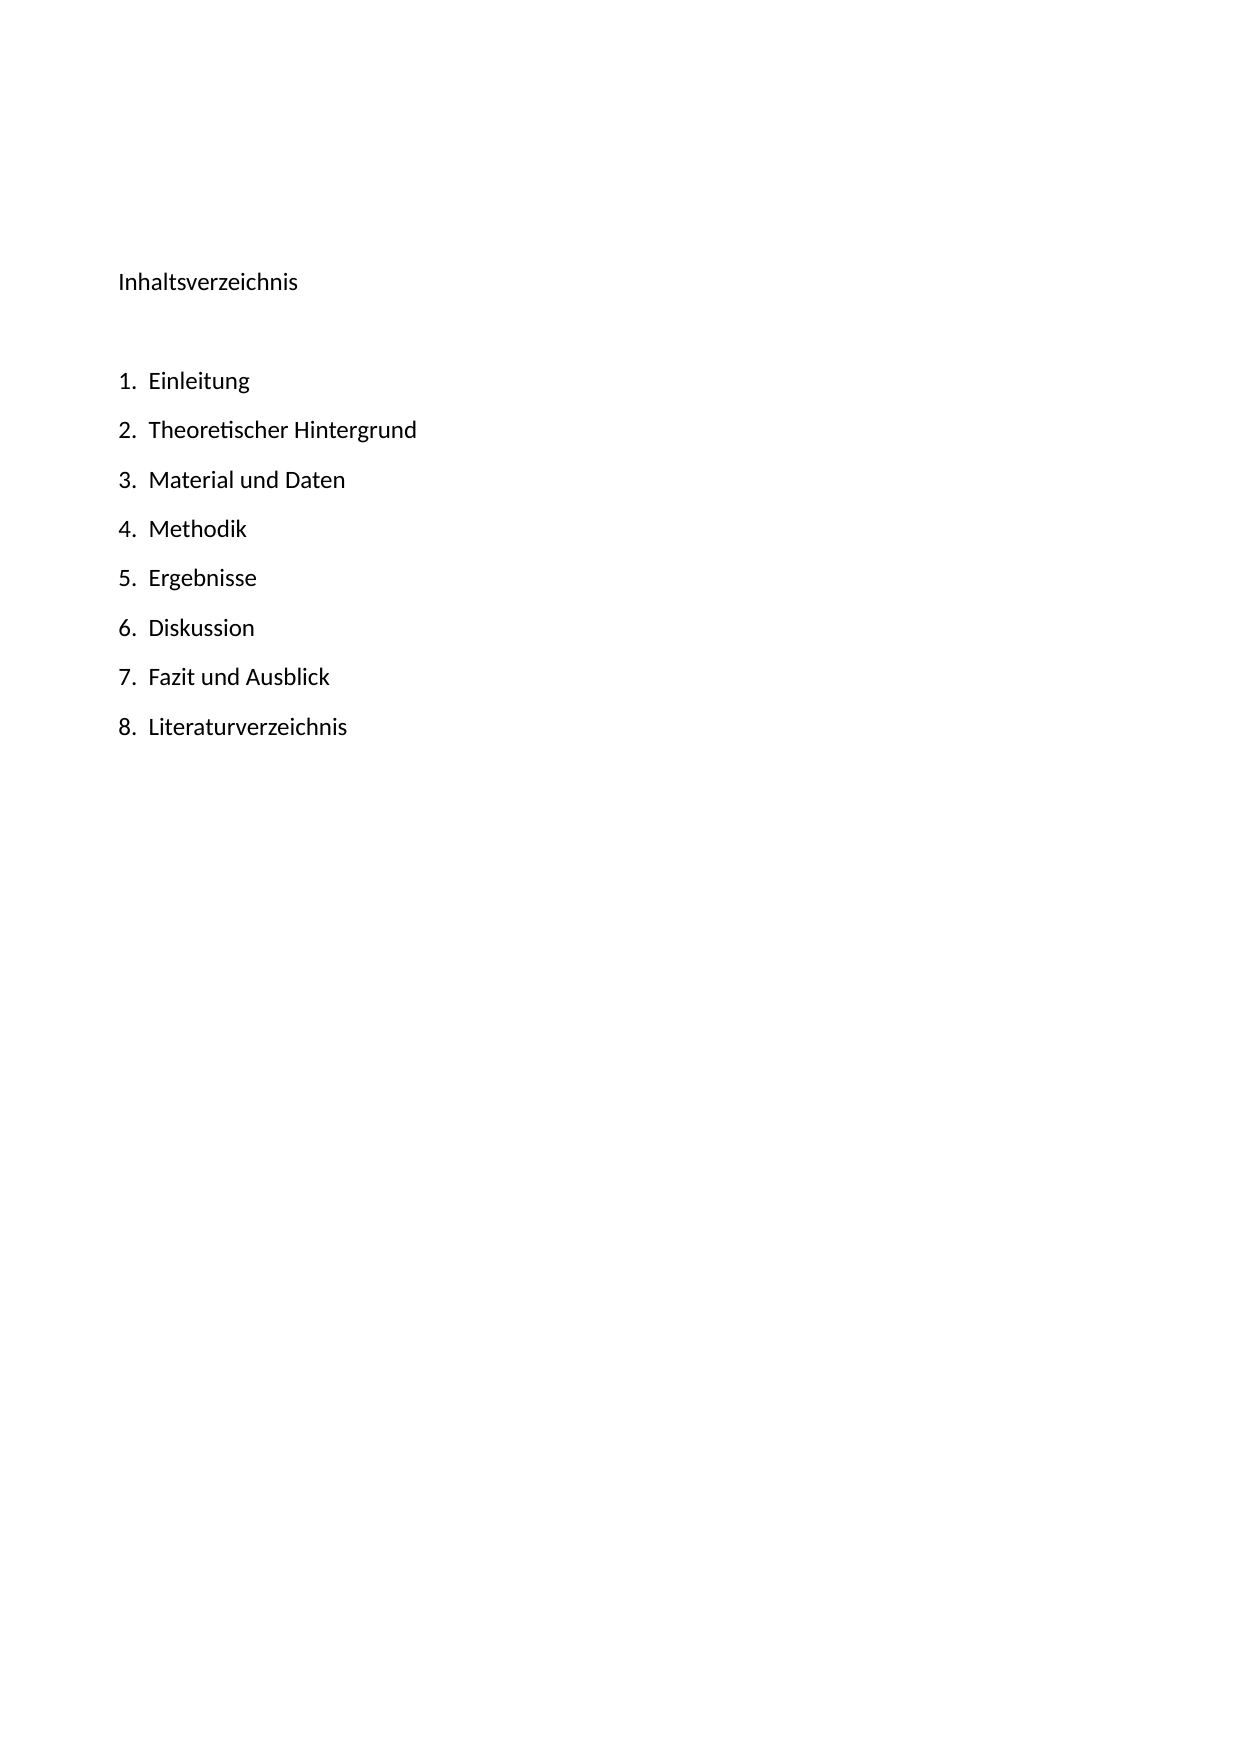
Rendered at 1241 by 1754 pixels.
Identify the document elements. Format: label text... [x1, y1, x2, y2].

text 2. Theoretischer Hintergrund [118, 414, 1122, 445]
text 4. Methodik [118, 513, 1122, 544]
text Inhaltsverzeichnis [118, 266, 1122, 297]
text 1. Einleitung [118, 365, 1122, 396]
text 6. Diskussion [118, 612, 1122, 642]
text 3. Material und Daten [118, 464, 1122, 494]
text 7. Fazit und Ausblick [118, 661, 1122, 692]
text 5. Ergebnisse [118, 562, 1122, 593]
text 8. Literaturverzeichnis [118, 711, 1122, 741]
